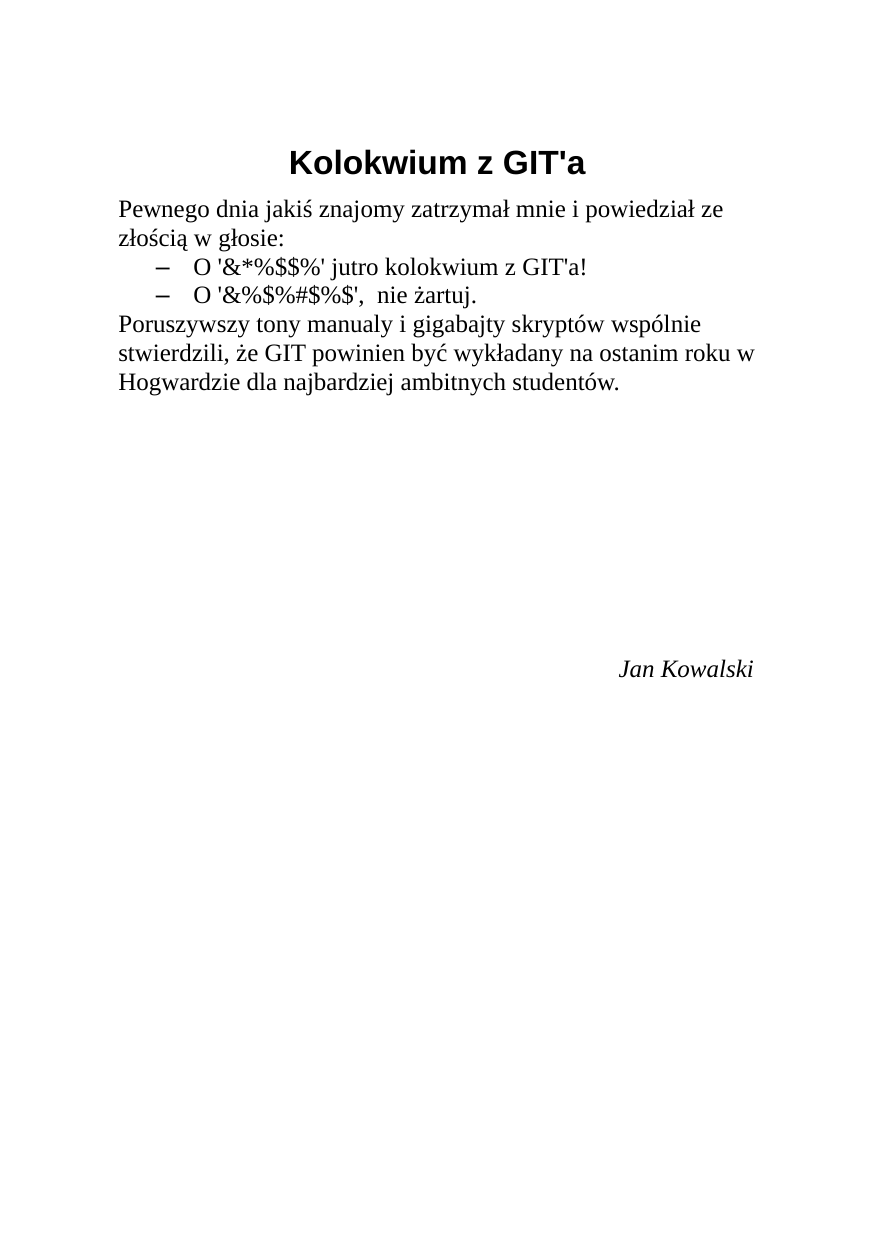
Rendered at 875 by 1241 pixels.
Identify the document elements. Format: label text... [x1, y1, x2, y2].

list O '&*%$$%' jutro kolokwium z GIT'a! [156, 252, 756, 281]
text Poruszywszy tony manualy i gigabajty skryptów wspólnie stwierdzili, że GIT powinien być wykładany na ostanim roku w Hogwardzie dla najbardziej ambitnych studentów. [118, 309, 756, 396]
text Pewnego dnia jakiś znajomy zatrzymał mnie i powiedział ze złością w głosie: [118, 194, 756, 252]
list O '&%$%#$%$', nie żartuj. [156, 281, 756, 309]
text Jan Kowalski [118, 654, 756, 683]
subtitle Kolokwium z GIT'a [118, 143, 756, 182]
